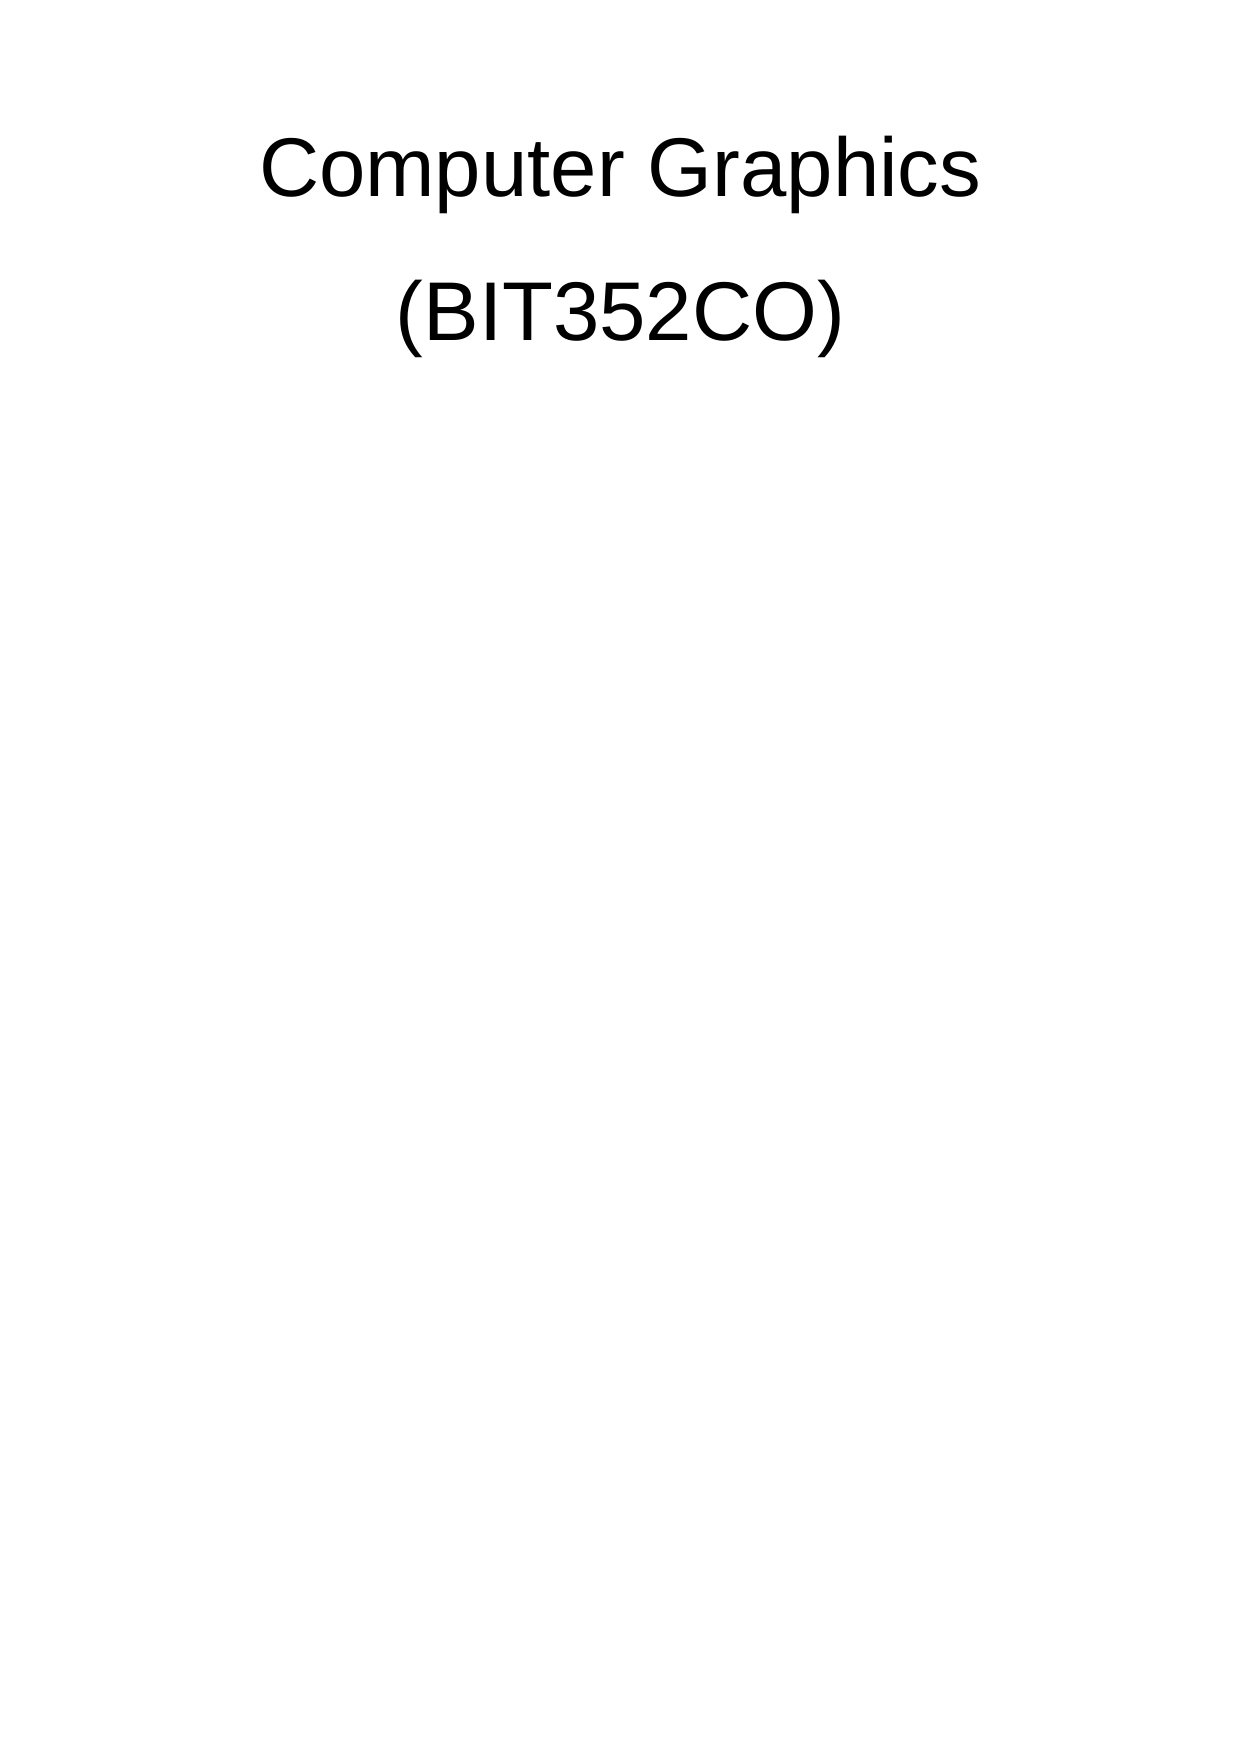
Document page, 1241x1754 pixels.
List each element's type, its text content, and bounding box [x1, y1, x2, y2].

text Computer Graphics [118, 118, 1122, 214]
text (BIT352CO) [118, 262, 1122, 358]
